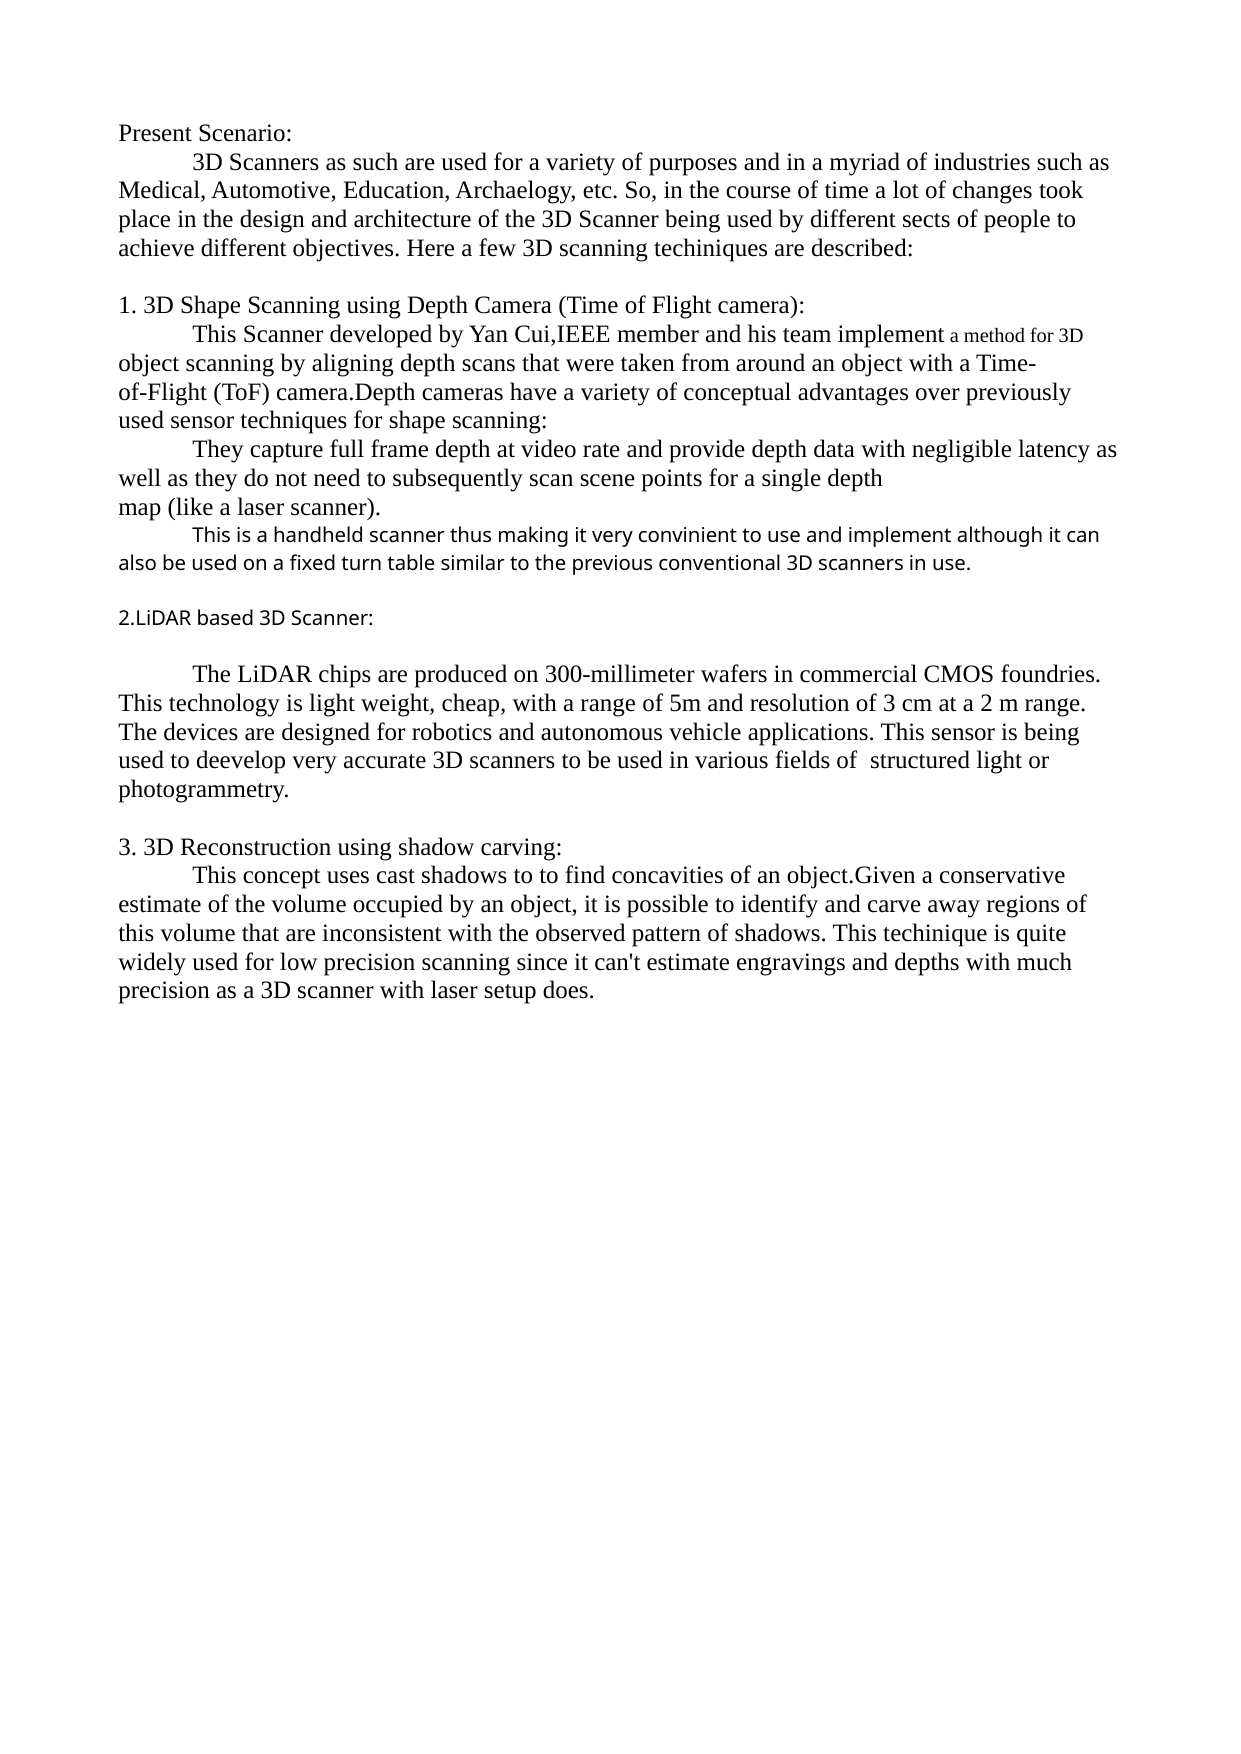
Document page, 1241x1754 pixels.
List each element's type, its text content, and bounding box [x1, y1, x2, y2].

text This technology is light weight, cheap, with a range of 5m and resolution of 3 cm at a 2 m range. [118, 688, 1122, 717]
text 3D Scanners as such are used for a variety of purposes and in a myriad of industries such as Medical, Automotive, Education, Archaelogy, etc. So, in the course of time a lot of changes took place in the design and architecture of the 3D Scanner being used by different sects of people to achieve different objectives. Here a few 3D scanning techiniques are described: [118, 147, 1122, 262]
text This Scanner developed by Yan Cui,IEEE member and his team implement a method for 3D object scanning by aligning depth scans that were taken from around an object with a Time- [118, 319, 1122, 377]
text 1. 3D Shape Scanning using Depth Camera (Time of Flight camera): [118, 291, 1122, 319]
text 2.LiDAR based 3D Scanner: [118, 604, 1122, 631]
text This concept uses cast shadows to to find concavities of an object.Given a conservative estimate of the volume occupied by an object, it is possible to identify and carve away regions of this volume that are inconsistent with the observed pattern of shadows. This techinique is quite widely used for low precision scanning since it can't estimate engravings and depths with much precision as a 3D scanner with laser setup does. [118, 860, 1122, 1004]
text They capture full frame depth at video rate and provide depth data with negligible latency as well as they do not need to subsequently scan scene points for a single depth [118, 434, 1122, 492]
text of-Flight (ToF) camera.Depth cameras have a variety of conceptual advantages over previously used sensor techniques for shape scanning: [118, 377, 1122, 434]
text map (like a laser scanner). [118, 492, 1122, 521]
text The devices are designed for robotics and autonomous vehicle applications. This sensor is being used to deevelop very accurate 3D scanners to be used in various fields of structured light or photogrammetry. [118, 717, 1122, 803]
text The LiDAR chips are produced on 300-millimeter wafers in commercial CMOS foundries. [118, 659, 1122, 688]
text Present Scenario: [118, 118, 1122, 147]
text 3. 3D Reconstruction using shadow carving: [118, 832, 1122, 860]
text This is a handheld scanner thus making it very convinient to use and implement although it can also be used on a fixed turn table similar to the previous conventional 3D scanners in use. [118, 521, 1122, 576]
